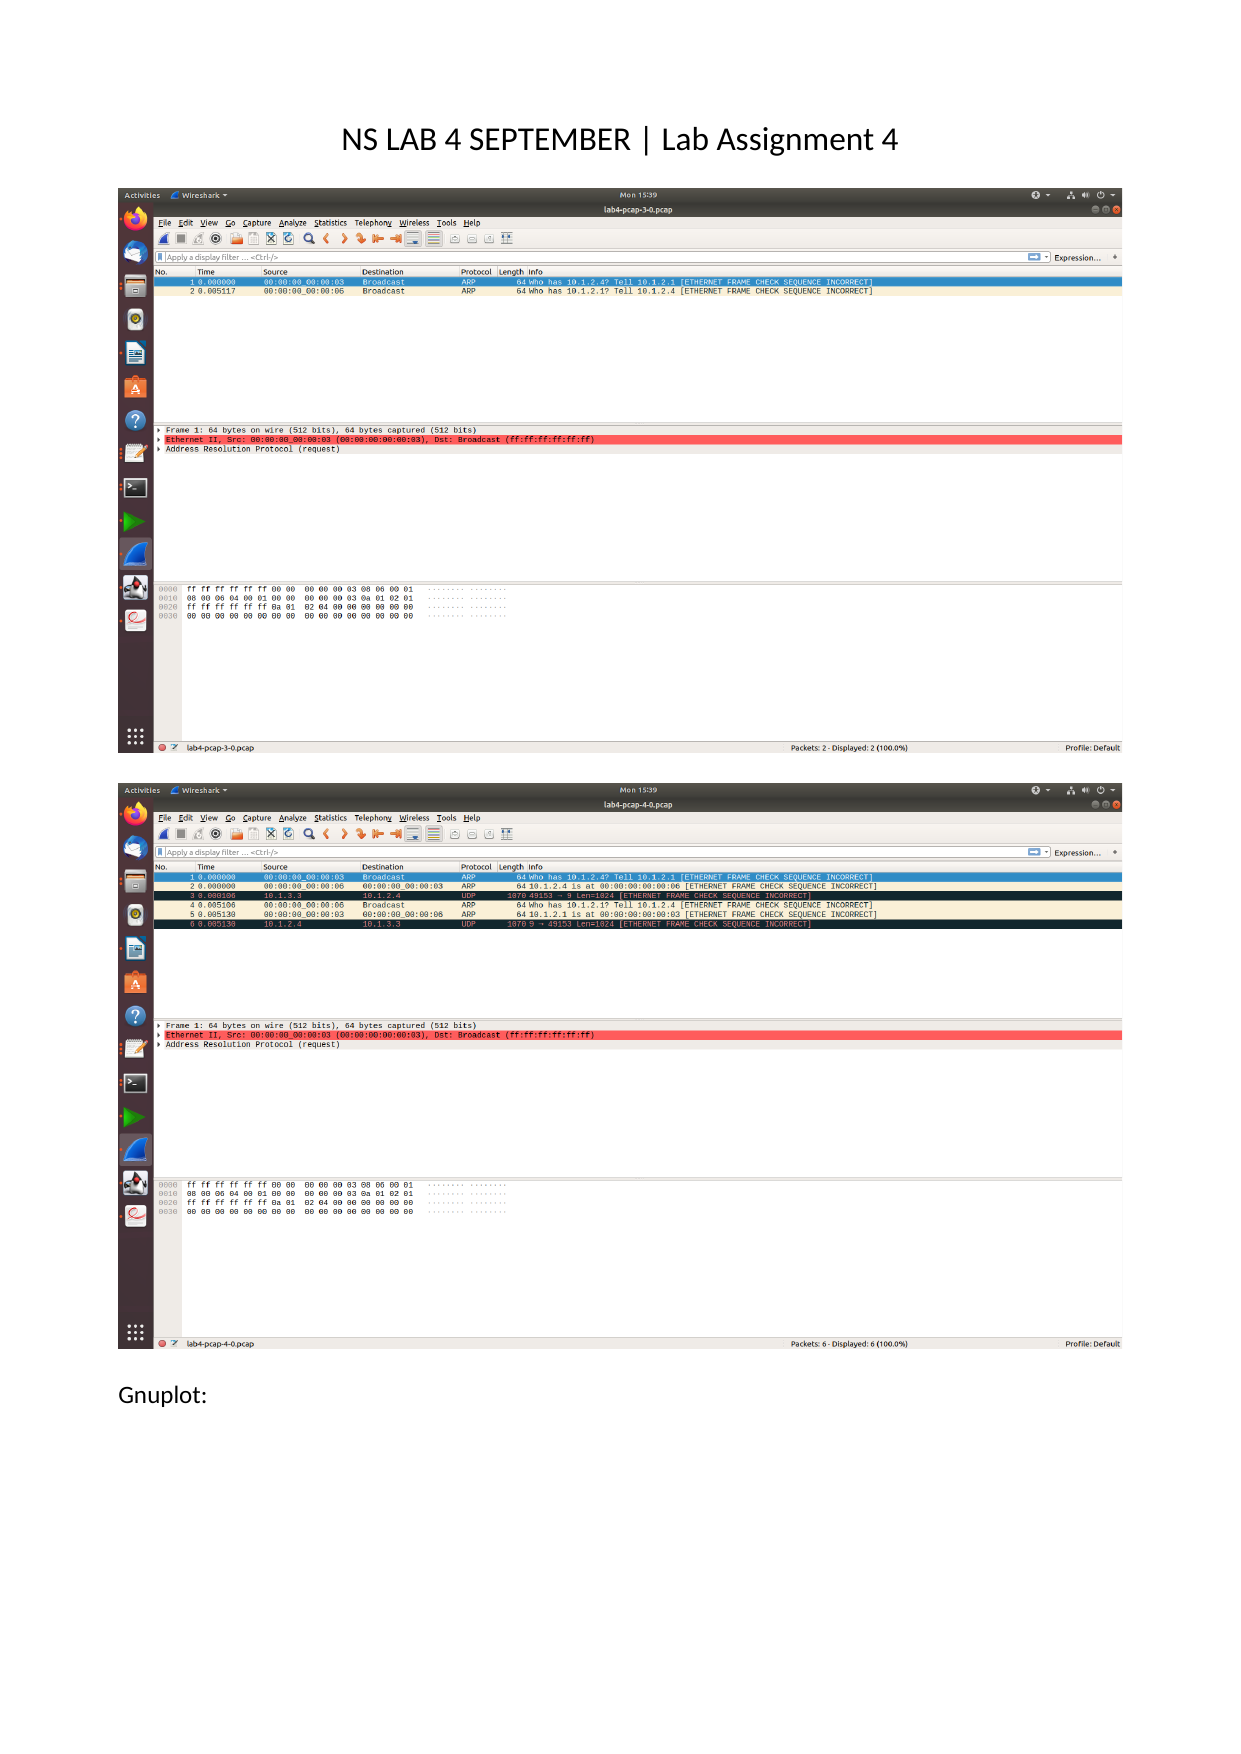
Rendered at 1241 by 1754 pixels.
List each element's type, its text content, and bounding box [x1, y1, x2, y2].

picture [118, 783, 1123, 1349]
text Gnuplot: [118, 1379, 1122, 1409]
picture [118, 188, 1123, 753]
